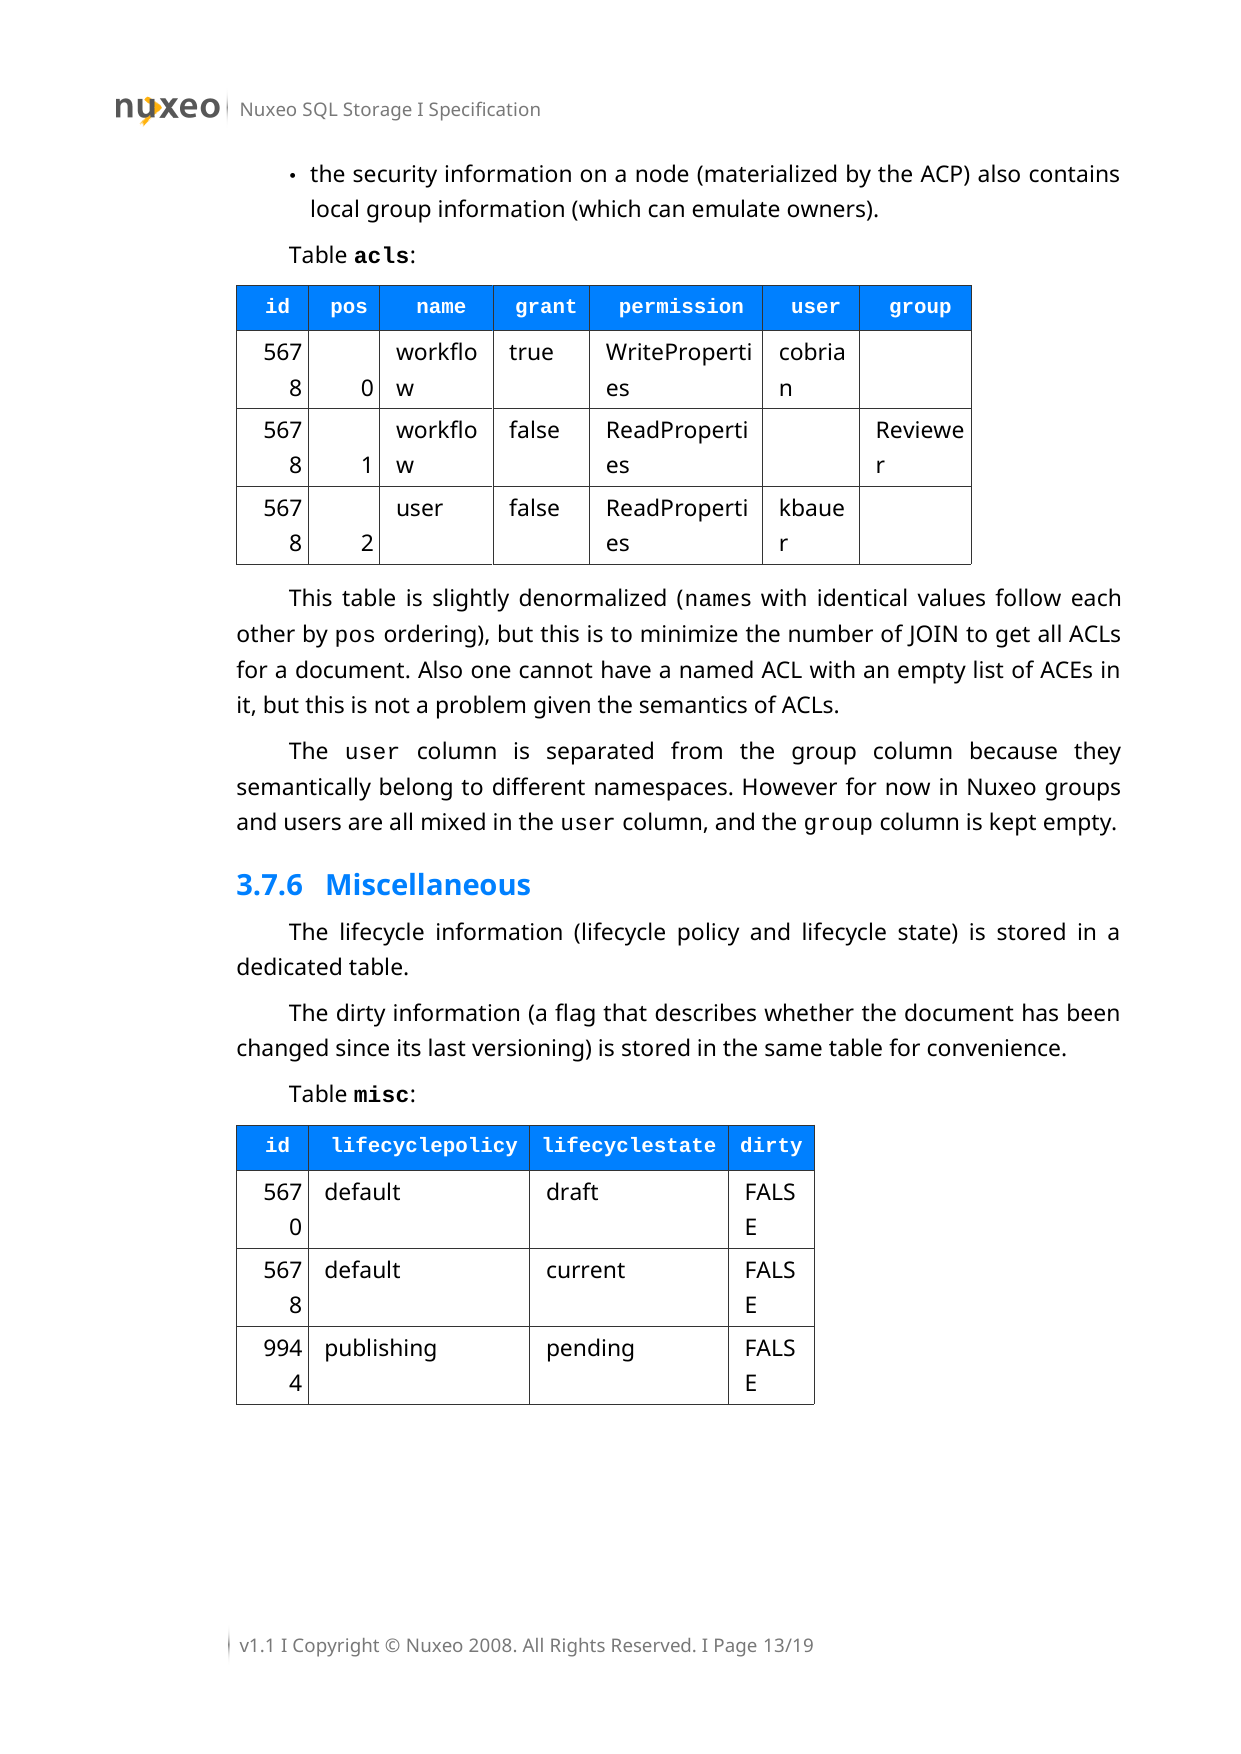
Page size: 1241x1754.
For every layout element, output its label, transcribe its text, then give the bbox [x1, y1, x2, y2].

table_header group [860, 286, 971, 330]
table_header dirty [729, 1126, 814, 1170]
table_cell draft [530, 1171, 728, 1248]
table_cell user [380, 487, 492, 564]
table_cell 5678 [237, 409, 308, 486]
table_header lifecyclepolicy [309, 1126, 529, 1170]
subtitle Miscellaneous [236, 865, 1122, 904]
text The dirty information (a flag that describes whether the document has been changed since its last versioning) is stored in the same table for convenience. [236, 997, 1122, 1063]
table_cell [860, 331, 971, 408]
table_header id [237, 1126, 308, 1170]
picture [213, 1624, 232, 1666]
table_cell current [530, 1249, 728, 1326]
table_cell false [494, 487, 589, 564]
table_header pos [309, 286, 379, 330]
table_cell WriteProperties [590, 331, 762, 408]
table_header grant [494, 286, 589, 330]
text Table acls: [236, 239, 1122, 270]
table_cell default [309, 1249, 529, 1326]
text This table is slightly denormalized (names with identical values follow each other by pos ordering), but this is to minimize the number of JOIN to get all ACLs for a document. Also one cannot have a named ACL with an empty list of ACEs in it, but this is not a problem given the semantics of ACLs. [236, 582, 1122, 720]
table_cell 5678 [237, 487, 308, 564]
table_cell false [494, 409, 589, 486]
table_header name [380, 286, 492, 330]
table_header user [763, 286, 859, 330]
text The user column is separated from the group column because they semantically belong to different namespaces. However for now in Nuxeo groups and users are all mixed in the user column, and the group column is kept empty. [236, 735, 1122, 837]
table_cell [860, 487, 971, 564]
table_cell workflow [380, 409, 492, 486]
table_cell default [309, 1171, 529, 1248]
table_cell 5678 [237, 331, 308, 408]
table_cell 9944 [237, 1327, 308, 1404]
table_cell 0 [309, 331, 379, 408]
picture [116, 88, 228, 128]
table_cell pending [530, 1327, 728, 1404]
list the security information on a node (materialized by the ACP) also contains local group information (which can emulate owners). [289, 158, 1122, 224]
table_header permission [590, 286, 762, 330]
table_cell 5678 [237, 1249, 308, 1326]
table_cell 5670 [237, 1171, 308, 1248]
table_cell cobrian [763, 331, 859, 408]
table_cell FALSE [729, 1249, 814, 1326]
table_cell FALSE [729, 1327, 814, 1404]
table_cell publishing [309, 1327, 529, 1404]
title Table misc: [236, 1078, 1122, 1110]
table_cell 1 [309, 409, 379, 486]
table_cell ReadProperties [590, 409, 762, 486]
table_cell FALSE [729, 1171, 814, 1248]
text The lifecycle information (lifecycle policy and lifecycle state) is stored in a dedicated table. [236, 916, 1122, 982]
table_header id [237, 286, 308, 330]
table_cell 2 [309, 487, 379, 564]
table_cell [763, 409, 859, 486]
table_cell kbauer [763, 487, 859, 564]
table_cell true [494, 331, 589, 408]
table_cell Reviewer [860, 409, 971, 486]
table_header lifecyclestate [530, 1126, 728, 1170]
table_cell ReadProperties [590, 487, 762, 564]
table_cell workflow [380, 331, 492, 408]
